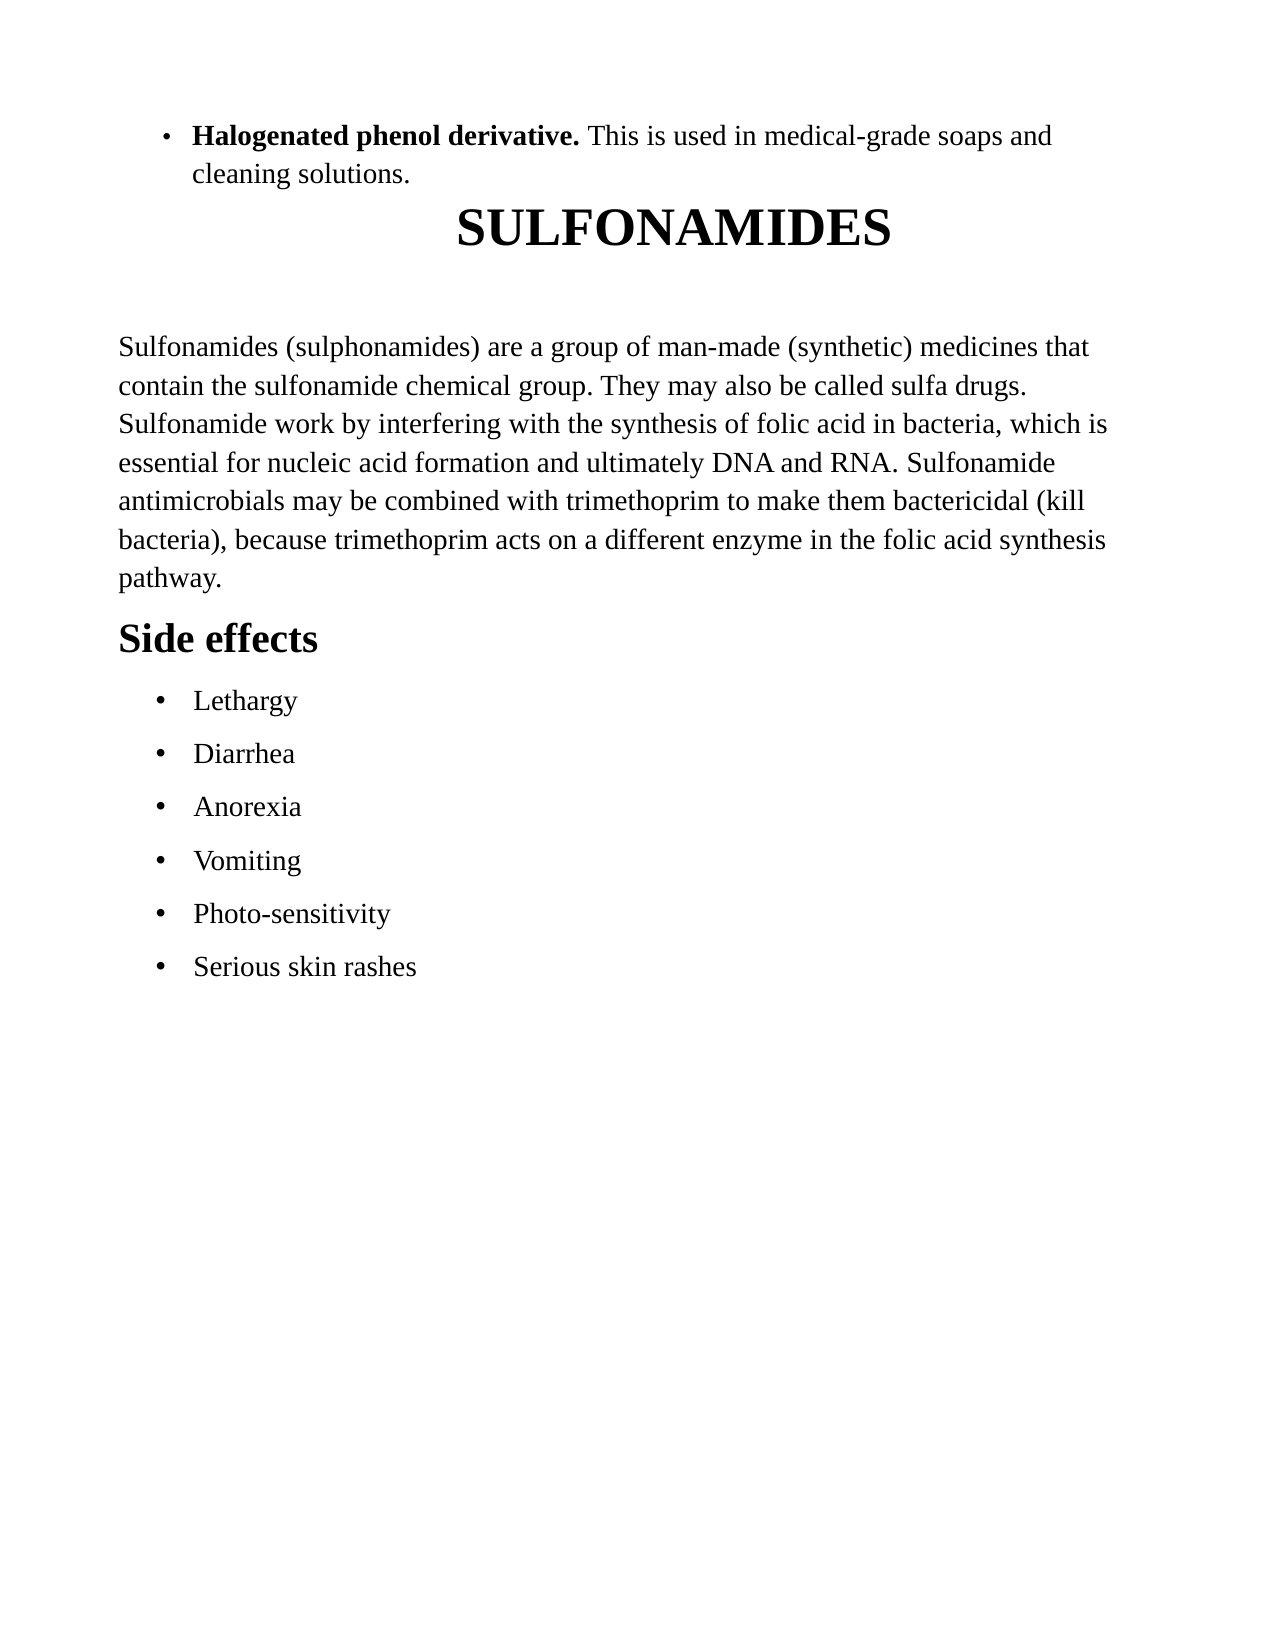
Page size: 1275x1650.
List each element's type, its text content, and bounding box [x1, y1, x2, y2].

list Halogenated phenol derivative. This is used in medical-grade soaps and cleaning solutions. [162, 118, 1157, 190]
list Anorexia [156, 789, 1157, 823]
list Photo-sensitivity [156, 896, 1157, 930]
list Serious skin rashes [156, 949, 1157, 983]
list Diarrhea [156, 736, 1157, 770]
text Side effects [118, 613, 1157, 661]
list Vomiting [156, 843, 1157, 876]
text Sulfonamides (sulphonamides) are a group of man-made (synthetic) medicines that contain the sulfonamide chemical group. They may also be called sulfa drugs. Sulfonamide work by interfering with the synthesis of folic acid in bacteria, which is essential for nucleic acid formation and ultimately DNA and RNA. Sulfonamide antimicrobials may be combined with trimethoprim to make them bactericidal (kill bacteria), because trimethoprim acts on a different enzyme in the folic acid synthesis pathway. [118, 329, 1157, 594]
list SULFONAMIDES [162, 195, 1157, 257]
list Lethargy [156, 683, 1157, 717]
